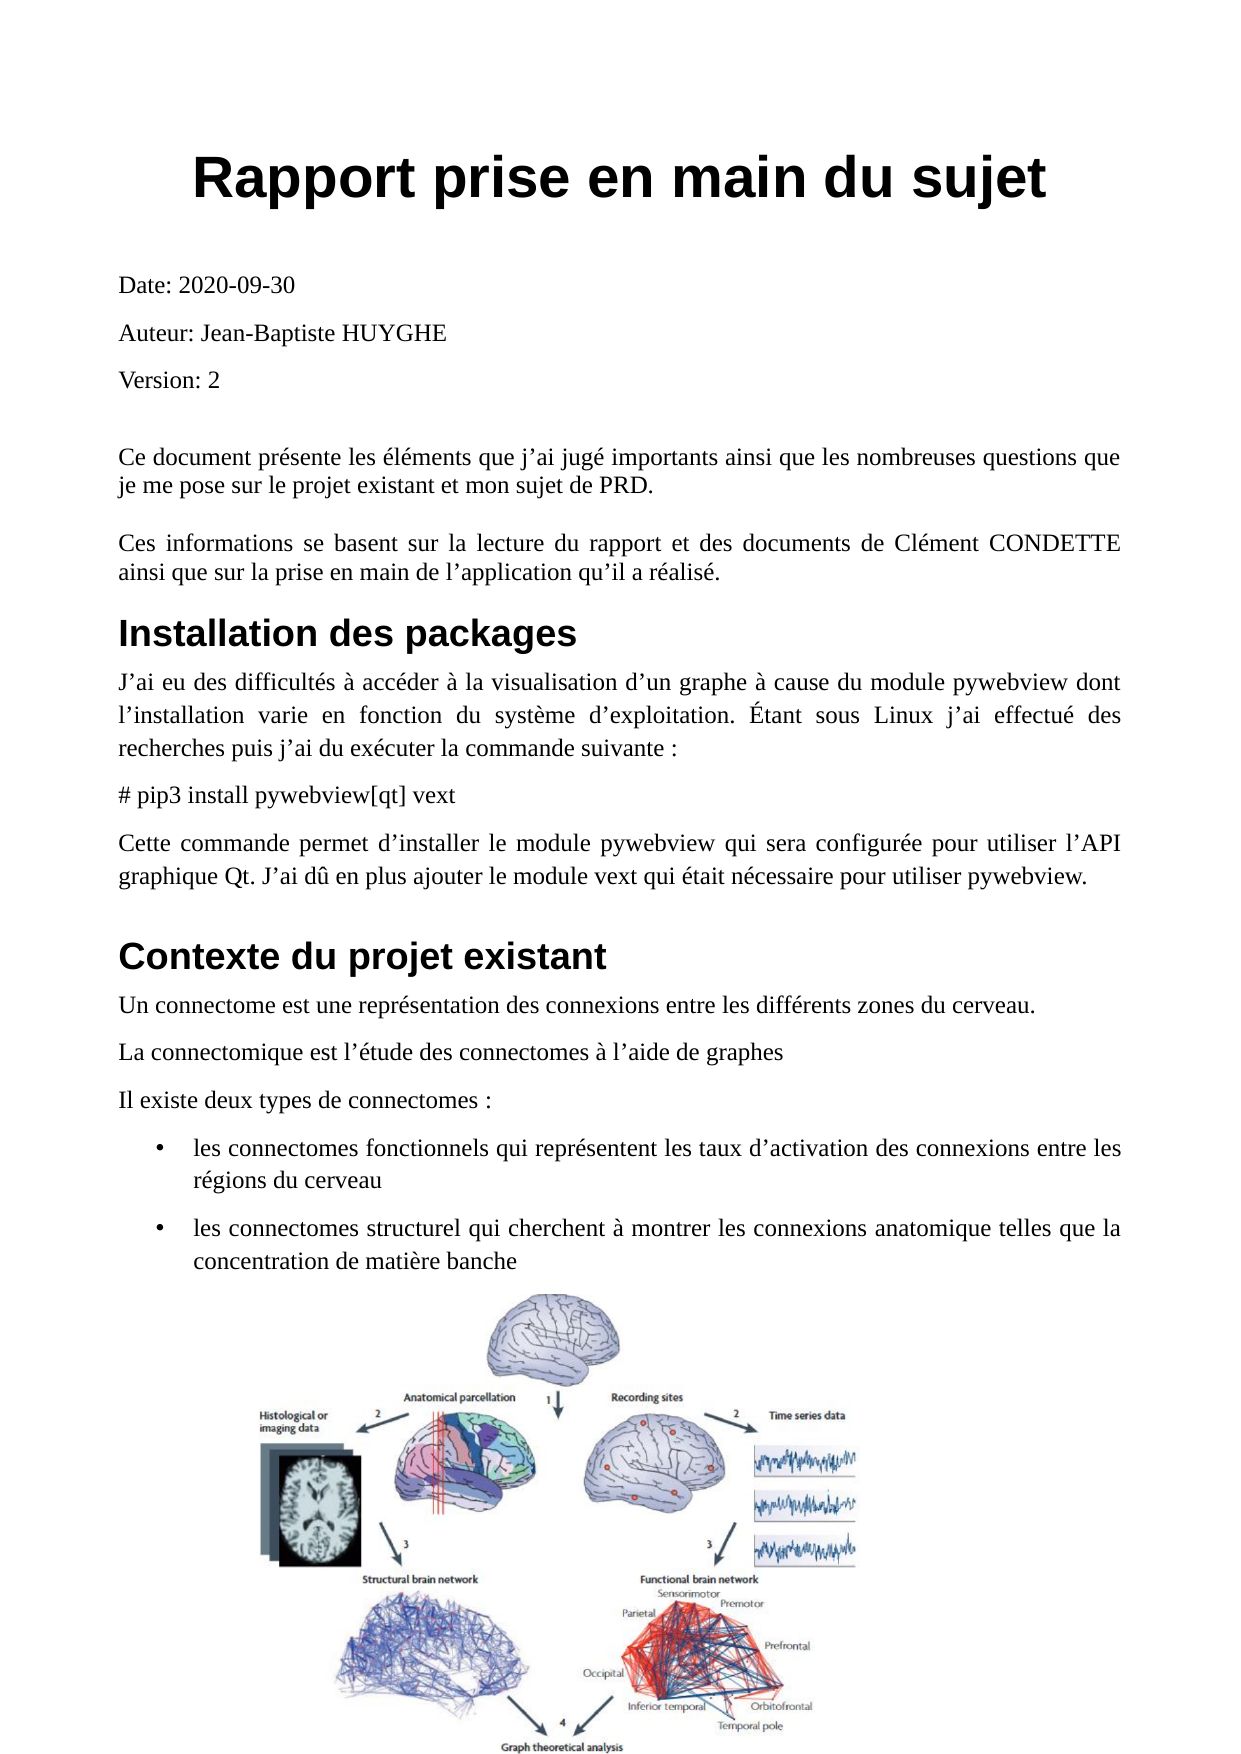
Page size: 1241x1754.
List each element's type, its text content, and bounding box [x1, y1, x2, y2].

text Cette commande permet d’installer le module pywebview qui sera configurée pour utiliser l’API graphique Qt. J’ai dû en plus ajouter le module vext qui était nécessaire pour utiliser pywebview. [118, 828, 1122, 890]
text La connectomique est l’étude des connectomes à l’aide de graphes [118, 1037, 1122, 1066]
text Version: 2 [118, 366, 1122, 394]
text Ce document présente les éléments que j’ai jugé importants ainsi que les nombreuses questions que je me pose sur le projet existant et mon sujet de PRD. [118, 442, 1122, 499]
text # pip3 install pywebview[qt] vext [118, 780, 1122, 809]
text J’ai eu des difficultés à accéder à la visualisation d’un graphe à cause du module pywebview dont l’installation varie en fonction du système d’exploitation. Étant sous Linux j’ai effectué des recherches puis j’ai du exécuter la commande suivante : [118, 667, 1122, 762]
subtitle Installation des packages [118, 611, 1122, 654]
text Auteur: Jean-Baptiste HUYGHE [118, 318, 1122, 347]
list les connectomes structurel qui cherchent à montrer les connexions anatomique telles que la concentration de matière banche [156, 1213, 1122, 1275]
picture [258, 1294, 862, 1754]
text Ces informations se basent sur la lecture du rapport et des documents de Clément CONDETTE ainsi que sur la prise en main de l’application qu’il a réalisé. [118, 528, 1122, 586]
list les connectomes fonctionnels qui représentent les taux d’activation des connexions entre les régions du cerveau [156, 1133, 1122, 1194]
text Il existe deux types de connectomes : [118, 1085, 1122, 1114]
subtitle Contexte du projet existant [118, 934, 1122, 977]
text Un connectome est une représentation des connexions entre les différents zones du cerveau. [118, 990, 1122, 1018]
text Date: 2020-09-30 [118, 270, 1122, 299]
title Rapport prise en main du sujet [118, 143, 1122, 210]
